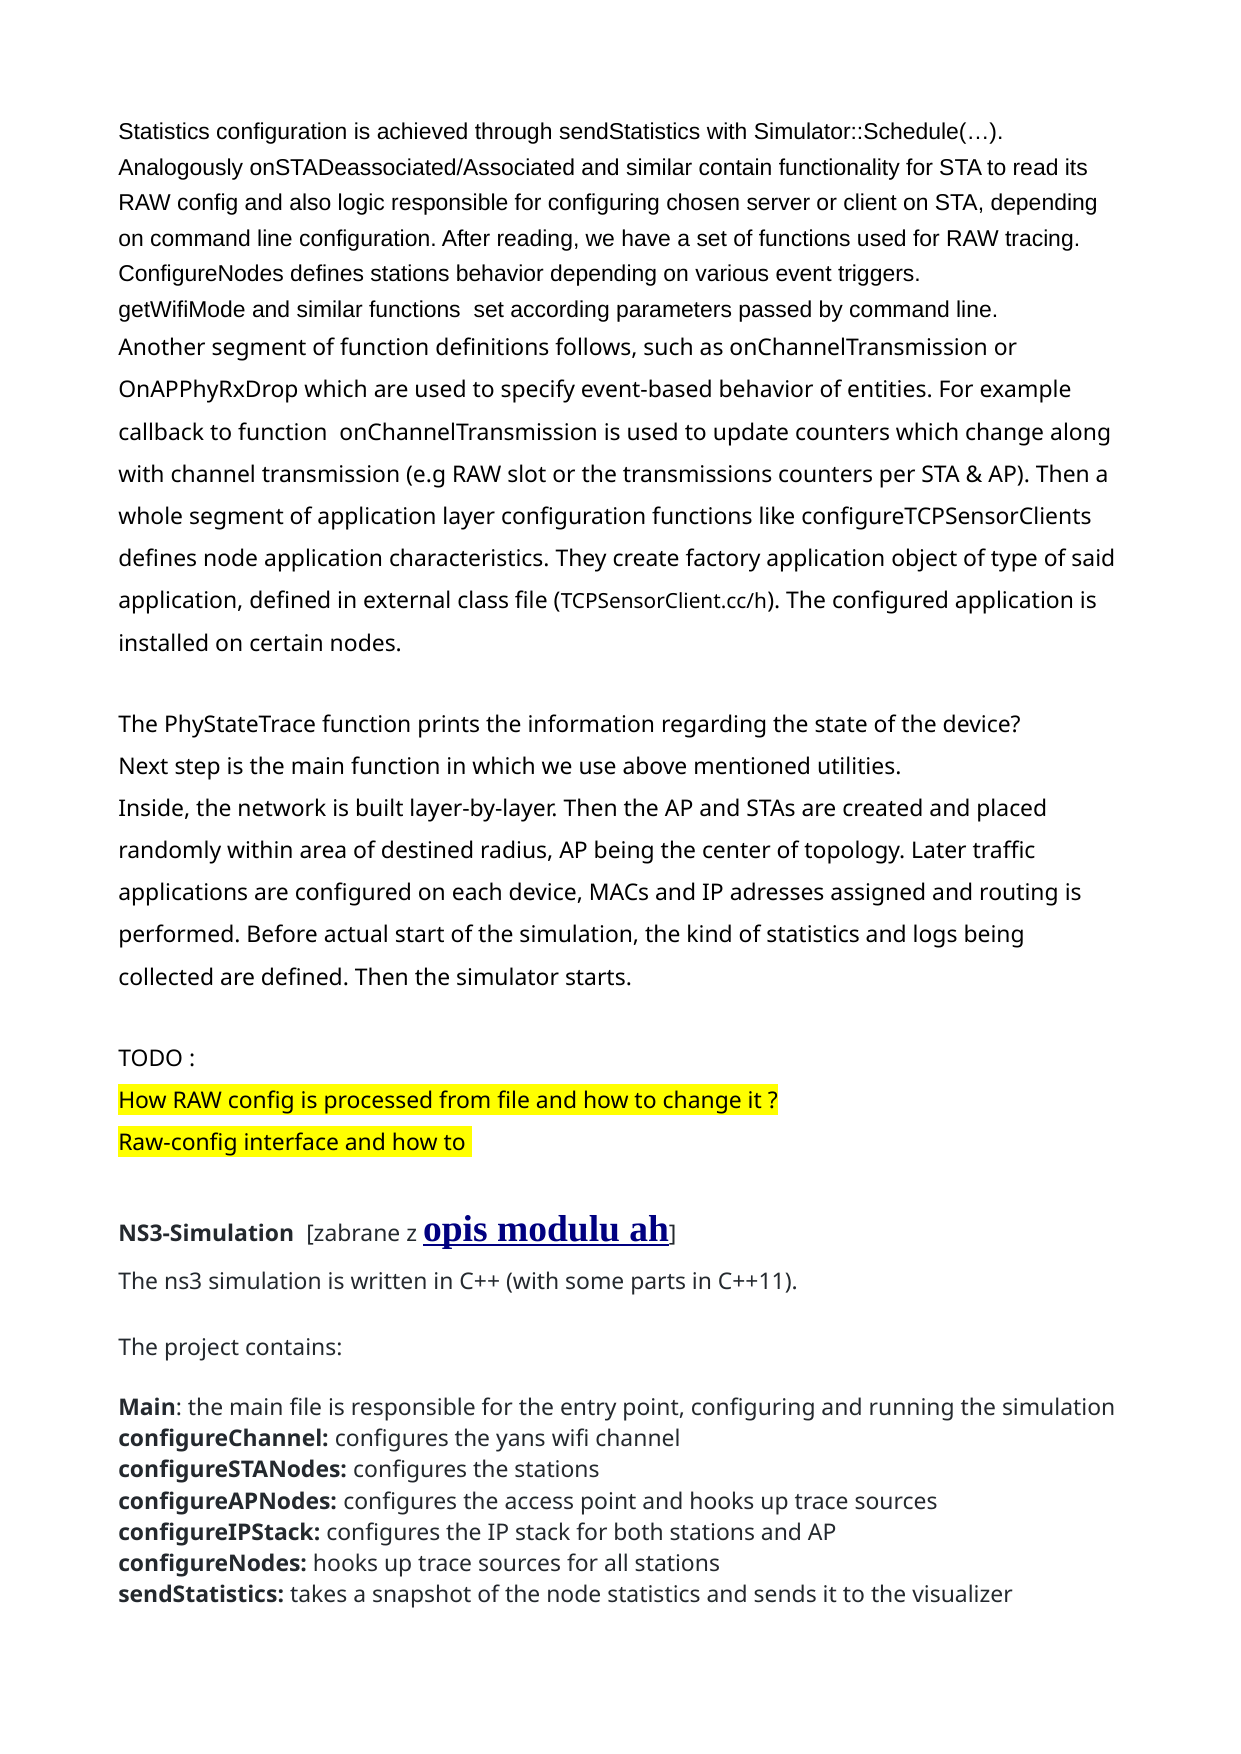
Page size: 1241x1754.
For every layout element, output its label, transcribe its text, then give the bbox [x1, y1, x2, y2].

text How RAW config is processed from file and how to change it ? [118, 1084, 1122, 1115]
text Raw-config interface and how to [118, 1126, 1122, 1157]
subtitle NS3-Simulation [zabrane z opis modulu ah] [118, 1207, 1122, 1250]
text The PhyStateTrace function prints the information regarding the state of the device? [118, 707, 1122, 739]
text getWifiMode and similar functions set according parameters passed by command line. [118, 296, 1122, 322]
text Another segment of function definitions follows, such as onChannelTransmission or OnAPPhyRxDrop which are used to specify event-based behavior of entities. For example callback to function onChannelTransmission is used to update counters which change along with channel transmission (e.g RAW slot or the transmissions counters per STA & AP). Then a whole segment of application layer configuration functions like configureTCPSensorClients defines node application characteristics. They create factory application object of type of said application, defined in external class file (TCPSensorClient.cc/h). The configured application is installed on certain nodes. [118, 331, 1122, 658]
text Main: the main file is responsible for the entry point, configuring and running the simulation configureChannel: configures the yans wifi channel configureSTANodes: configures the stations configureAPNodes: configures the access point and hooks up trace sources configureIPStack: configures the IP stack for both stations and AP configureNodes: hooks up trace sources for all stations sendStatistics: takes a snapshot of the node statistics and sends it to the visualizer [118, 1391, 1122, 1609]
text Statistics configuration is achieved through sendStatistics with Simulator::Schedule(…). Analogously onSTADeassociated/Associated and similar contain functionality for STA to read its RAW config and also logic responsible for configuring chosen server or client on STA, depending on command line configuration. After reading, we have a set of functions used for RAW tracing. ConfigureNodes defines stations behavior depending on various event triggers. [118, 118, 1122, 287]
text Inside, the network is built layer-by-layer. Then the AP and STAs are created and placed randomly within area of destined radius, AP being the center of topology. Later traffic applications are configured on each device, MACs and IP adresses assigned and routing is performed. Before actual start of the simulation, the kind of statistics and logs being collected are defined. Then the simulator starts. [118, 792, 1122, 992]
text The ns3 simulation is written in C++ (with some parts in C++11). [118, 1265, 1122, 1296]
text The project contains: [118, 1331, 1122, 1362]
text TODO : [118, 1042, 1122, 1073]
text Next step is the main function in which we use above mentioned utilities. [118, 750, 1122, 781]
